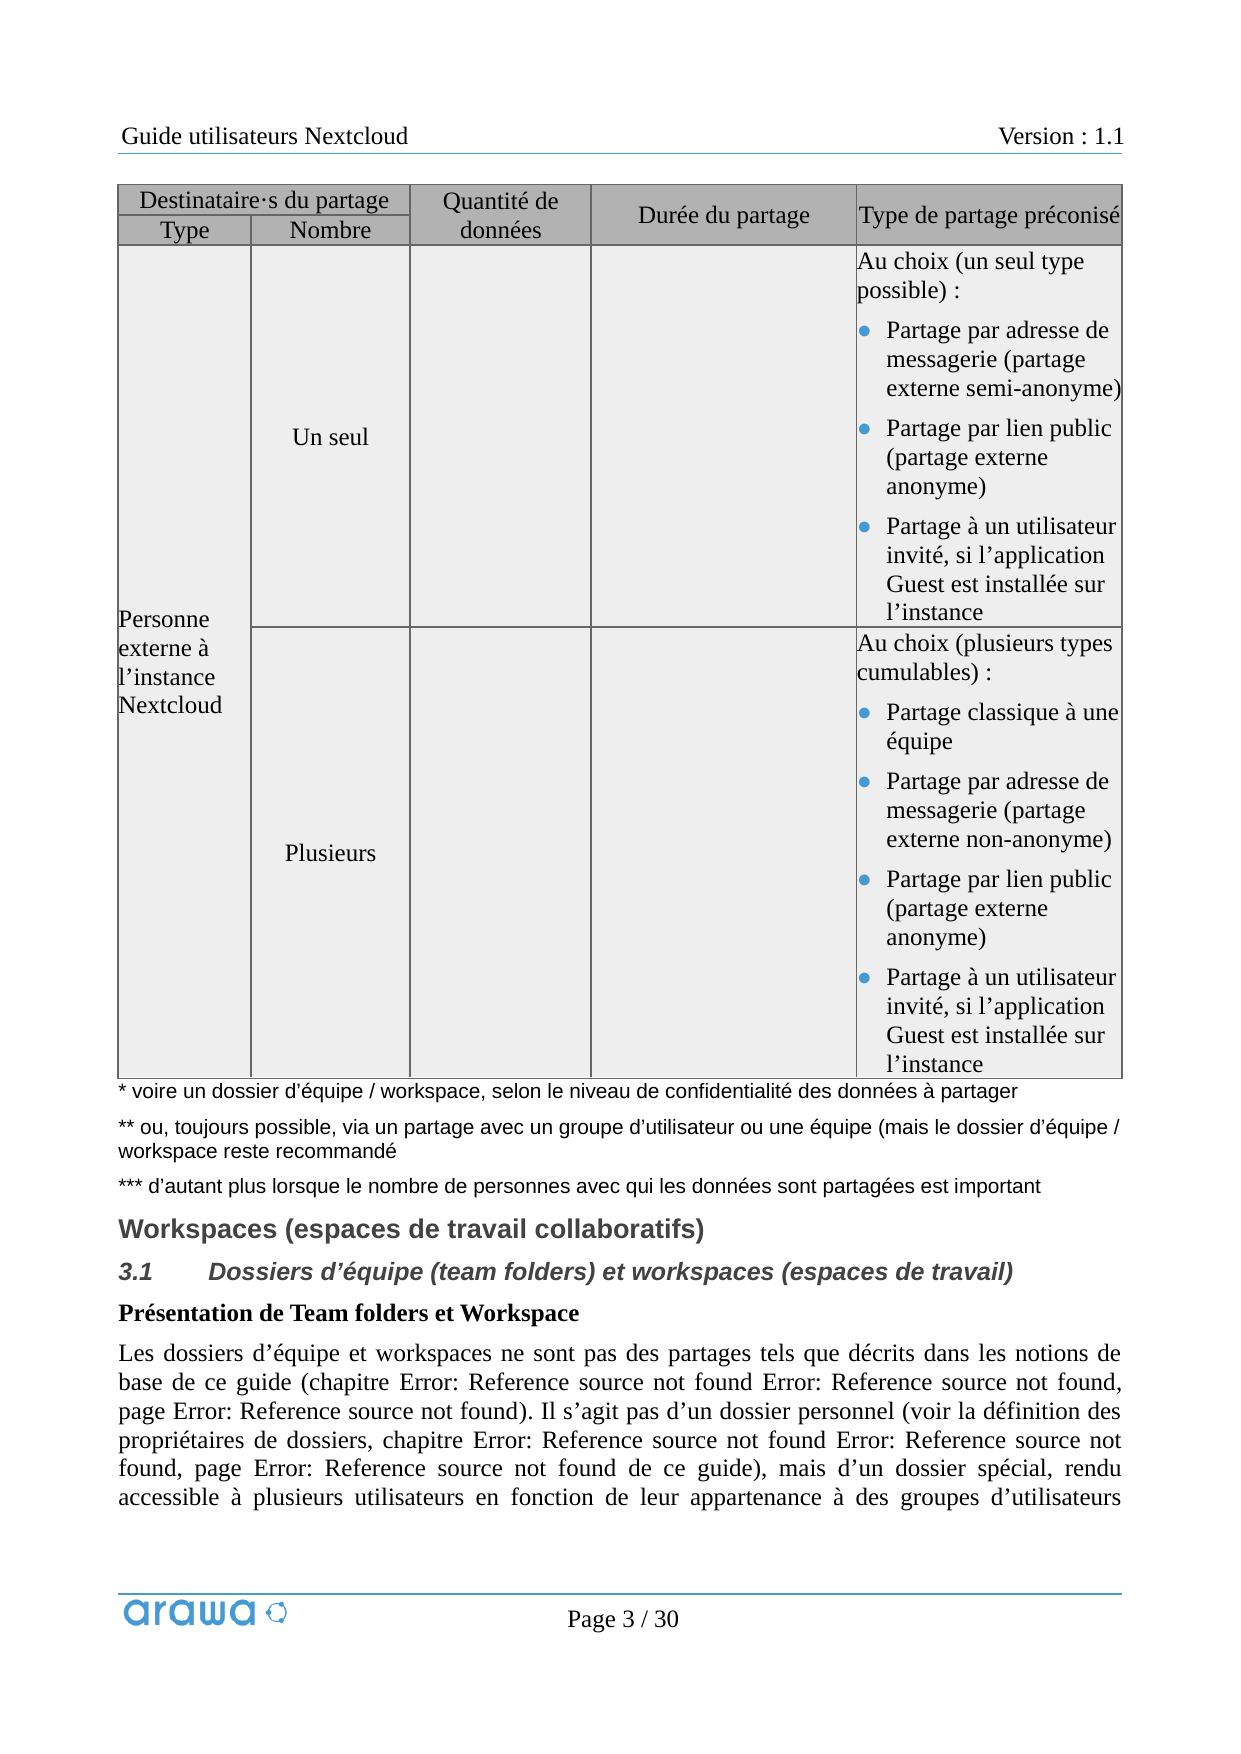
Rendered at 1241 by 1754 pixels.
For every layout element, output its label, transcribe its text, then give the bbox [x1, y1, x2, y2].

text Les dossiers d’équipe et workspaces ne sont pas des partages tels que décrits dans les notions de base de ce guide (chapitre Erreur : source de la référence non trouvée Erreur : source de la référence non trouvée, page Erreur : source de la référence non trouvée). Il s’agit pas d’un dossier personnel (voir la définition des propriétaires de dossiers, chapitre Erreur : source de la référence non trouvée Erreur : source de la référence non trouvée, page Erreur : source de la référence non trouvée de ce guide), mais d’un dossier spécial, rendu accessible à plusieurs utilisateurs en fonction de leur appartenance à des groupes d’utilisateurs Nextcloud. Ce dossier d’équipe ou workspace est créé et géré par un administrateur de l’instance Nextcloud (ou un administrateur délégué). [118, 1338, 1122, 1511]
text ** ou, toujours possible, via un partage avec un groupe d’utilisateur ou une équipe (mais le dossier d’équipe / workspace reste recommandé [118, 1115, 1122, 1163]
table_header Type de partage préconisé [857, 185, 1121, 244]
table_cell [411, 628, 590, 1077]
text * voire un dossier d’équipe / workspace, selon le niveau de confidentialité des données à partager [118, 1079, 1122, 1103]
picture [121, 1597, 290, 1628]
table_cell [411, 246, 590, 626]
table_cell Un seul [252, 246, 409, 626]
subtitle Dossiers d’équipe (team folders) et workspaces (espaces de travail) [118, 1257, 1122, 1285]
table_cell Personne externe à l’instance Nextcloud [119, 246, 250, 1077]
table_cell Au choix (plusieurs types cumulables) : Partage classique à une équipe Partage par adresse de messagerie (partage externe non-anonyme) Partage par lien public (partage externe anonyme) Partage à un utilisateur invité, si l’application Guest est installée sur l’instance [857, 628, 1121, 1077]
table_header Quantité de données [411, 185, 590, 244]
table_cell Au choix (un seul type possible) : Partage par adresse de messagerie (partage externe semi-anonyme) Partage par lien public (partage externe anonyme) Partage à un utilisateur invité, si l’application Guest est installée sur l’instance [857, 246, 1121, 626]
subtitle Workspaces (espaces de travail collaboratifs) [118, 1213, 1122, 1244]
table_header Durée du partage [592, 185, 856, 244]
table_cell [592, 628, 856, 1077]
table_header Destinataire·s du partage [119, 185, 409, 214]
table_cell Type [119, 216, 250, 244]
table_cell [592, 246, 856, 626]
text *** d’autant plus lorsque le nombre de personnes avec qui les données sont partagées est important [118, 1174, 1122, 1198]
table_cell Nombre [252, 216, 409, 244]
text Présentation de Team folders et Workspace [118, 1298, 1122, 1327]
table_cell Plusieurs [252, 628, 409, 1077]
